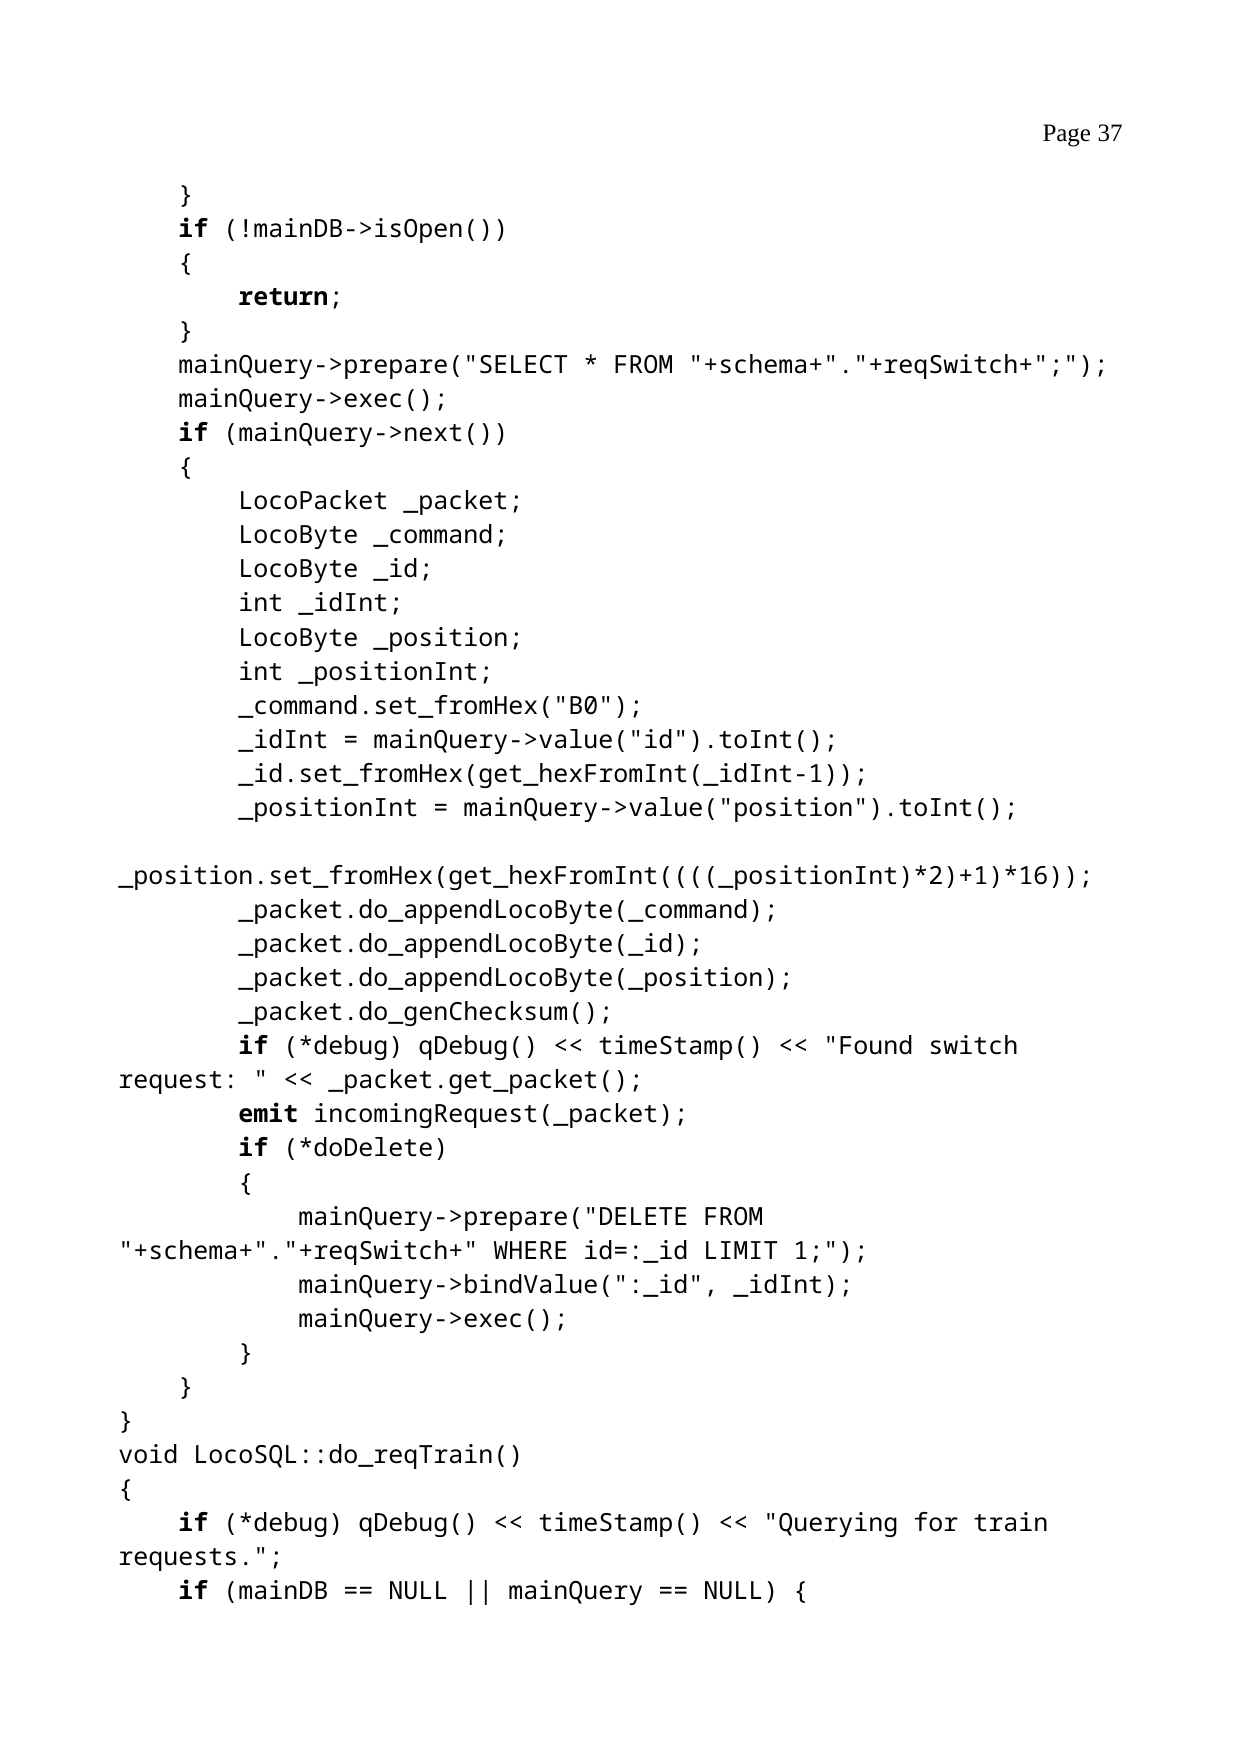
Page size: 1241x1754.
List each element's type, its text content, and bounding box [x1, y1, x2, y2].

text emit incomingRequest(_packet); [118, 1096, 1122, 1130]
text int _idInt; [118, 585, 1122, 619]
text } [118, 1403, 1122, 1437]
text } [118, 1368, 1122, 1403]
text int _positionInt; [118, 653, 1122, 687]
text return; [118, 278, 1122, 313]
text LocoByte _command; [118, 517, 1122, 551]
text { [118, 449, 1122, 483]
text _packet.do_appendLocoByte(_command); [118, 892, 1122, 926]
text mainQuery->prepare("DELETE FROM "+schema+"."+reqSwitch+" WHERE id=:_id LIMIT 1;"); [118, 1198, 1122, 1266]
text } [118, 313, 1122, 347]
text _id.set_fromHex(get_hexFromInt(_idInt-1)); [118, 755, 1122, 789]
text { [118, 244, 1122, 278]
text LocoPacket _packet; [118, 483, 1122, 517]
text _position.set_fromHex(get_hexFromInt((((_positionInt)*2)+1)*16)); [118, 823, 1122, 892]
text if (mainDB == NULL || mainQuery == NULL) { [118, 1573, 1122, 1607]
text mainQuery->exec(); [118, 1300, 1122, 1334]
text { [118, 1164, 1122, 1198]
text if (*debug) qDebug() << timeStamp() << "Querying for train requests."; [118, 1505, 1122, 1573]
text void LocoSQL::do_reqTrain() [118, 1437, 1122, 1471]
text mainQuery->bindValue(":_id", _idInt); [118, 1266, 1122, 1300]
text _idInt = mainQuery->value("id").toInt(); [118, 721, 1122, 755]
text _packet.do_appendLocoByte(_id); [118, 926, 1122, 960]
text if (mainQuery->next()) [118, 415, 1122, 449]
text _positionInt = mainQuery->value("position").toInt(); [118, 789, 1122, 823]
text if (*doDelete) [118, 1130, 1122, 1164]
text _packet.do_appendLocoByte(_position); [118, 960, 1122, 994]
text LocoByte _position; [118, 619, 1122, 653]
text if (*debug) qDebug() << timeStamp() << "Found switch request: " << _packet.get_packet(); [118, 1028, 1122, 1096]
text mainQuery->prepare("SELECT * FROM "+schema+"."+reqSwitch+";"); [118, 347, 1122, 381]
text LocoByte _id; [118, 551, 1122, 585]
text _packet.do_genChecksum(); [118, 994, 1122, 1028]
text if (!mainDB->isOpen()) [118, 210, 1122, 244]
text _command.set_fromHex("B0"); [118, 687, 1122, 721]
text } [118, 176, 1122, 210]
text mainQuery->exec(); [118, 381, 1122, 415]
text } [118, 1334, 1122, 1368]
text { [118, 1471, 1122, 1505]
